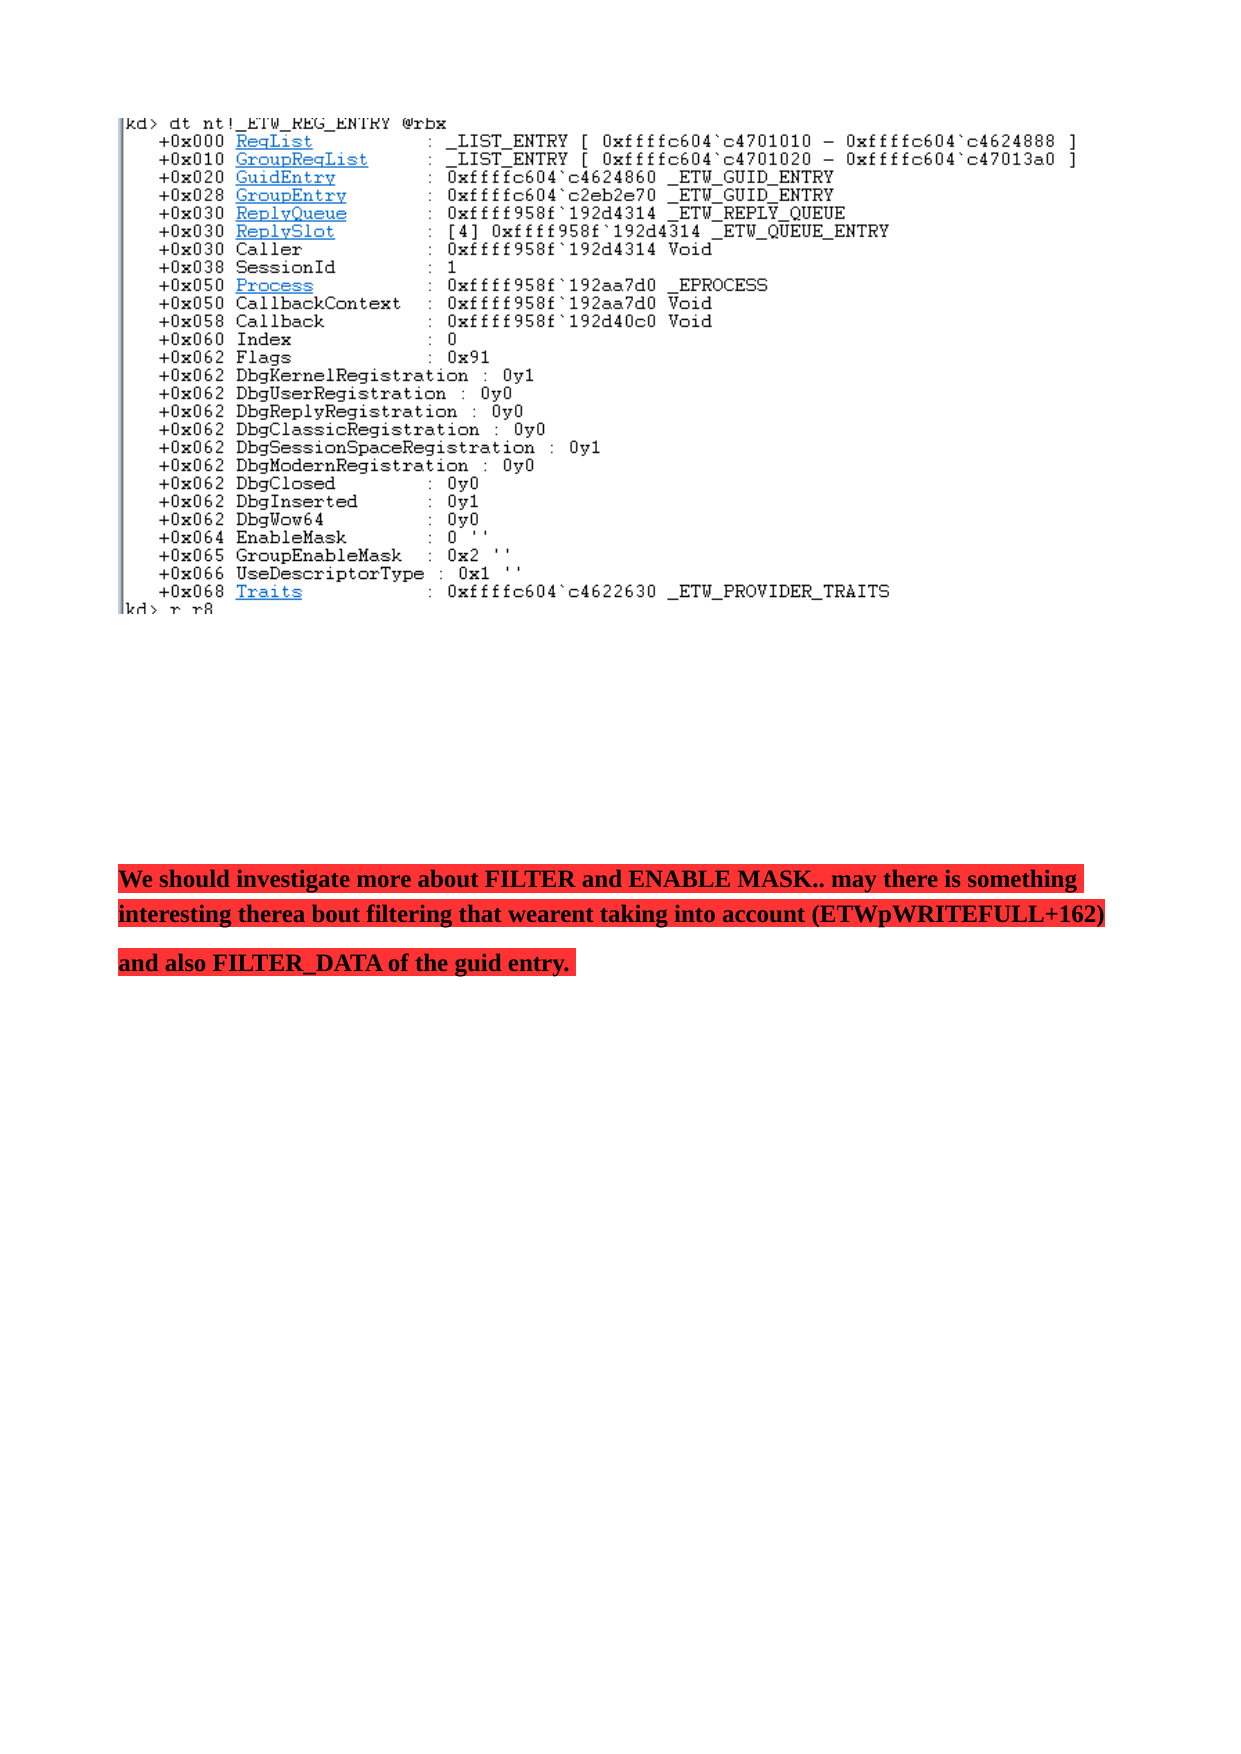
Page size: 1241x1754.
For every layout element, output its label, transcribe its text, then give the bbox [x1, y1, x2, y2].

text and also FILTER_DATA of the guid entry. [118, 948, 1122, 976]
picture [118, 118, 1123, 614]
text We should investigate more about FILTER and ENABLE MASK.. may there is something interesting therea bout filtering that wearent taking into account (ETWpWRITEFULL+162) [118, 864, 1122, 927]
